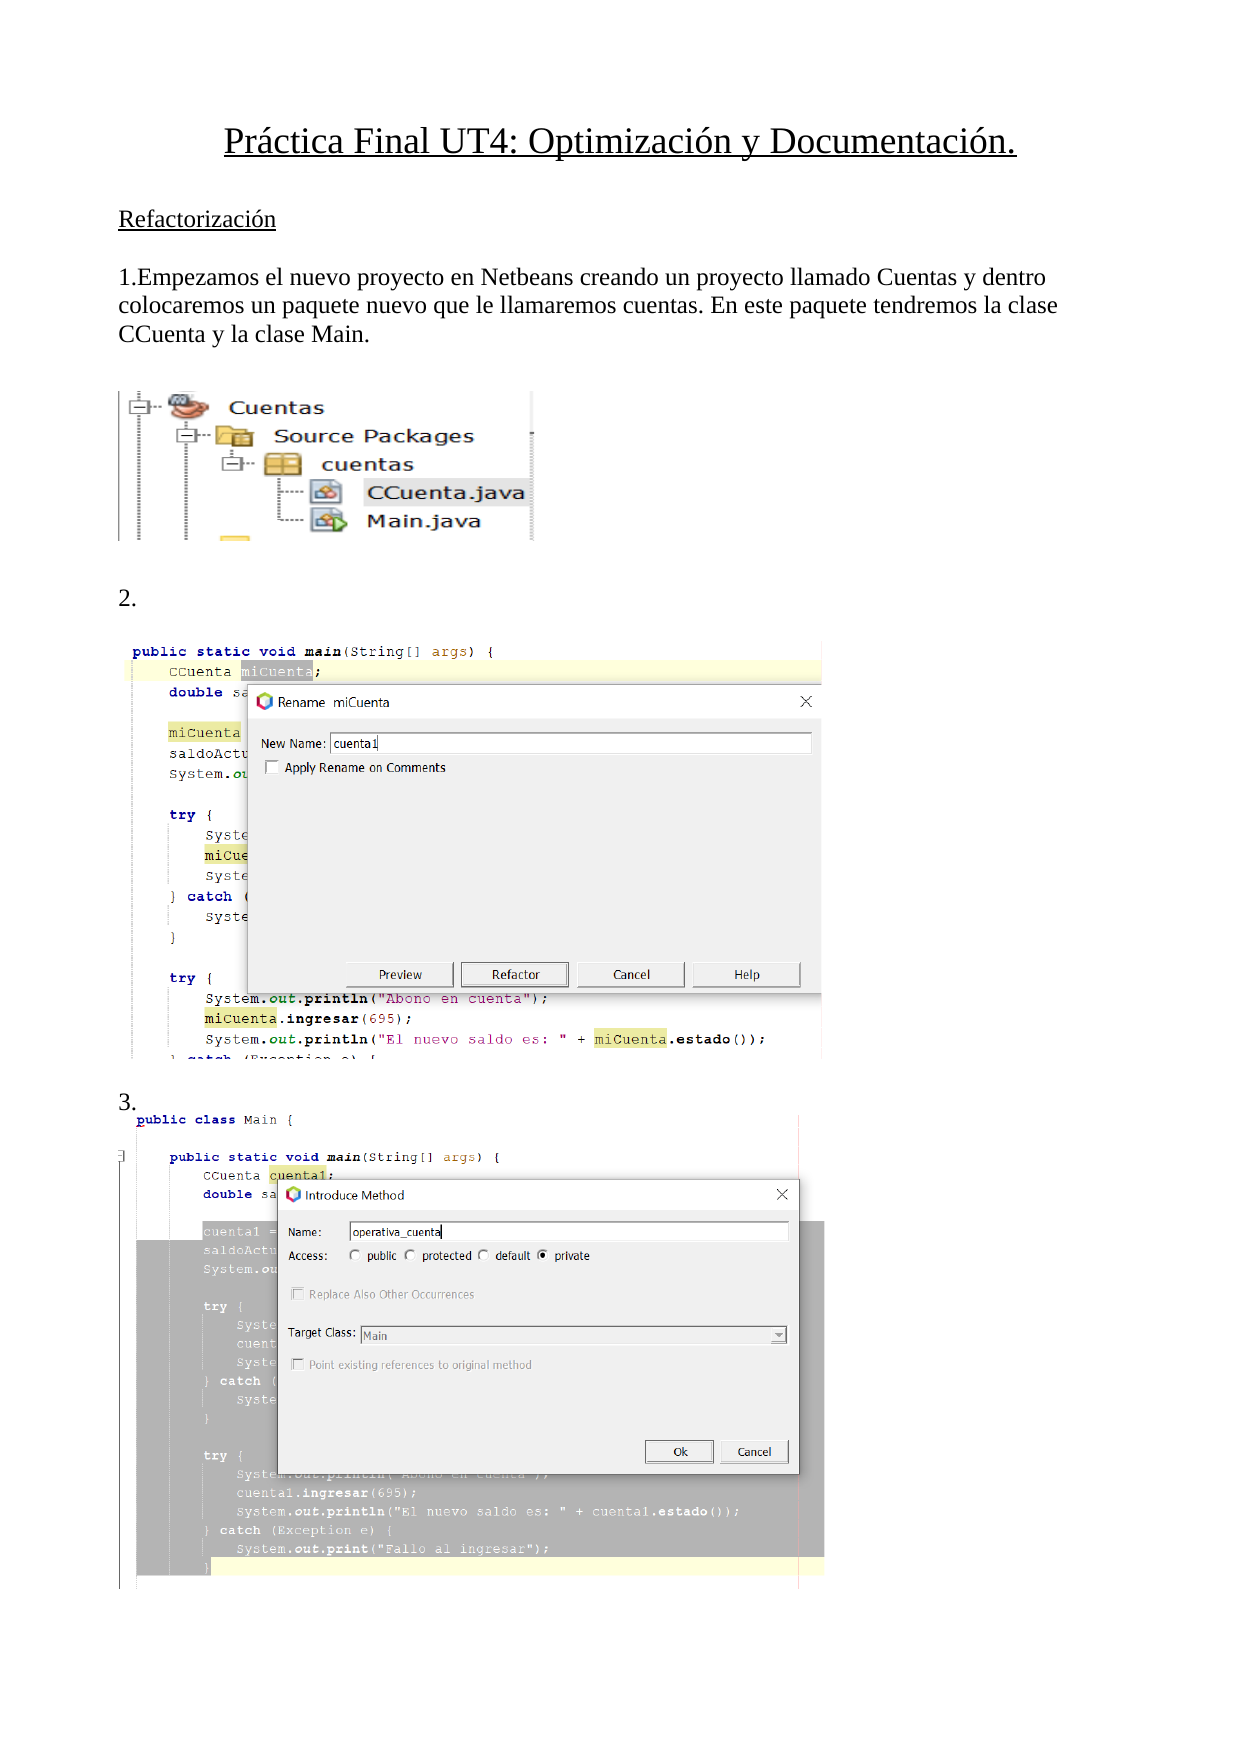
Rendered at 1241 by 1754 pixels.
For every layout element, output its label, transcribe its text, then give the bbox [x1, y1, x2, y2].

picture [118, 1115, 825, 1589]
text 2. [118, 583, 1122, 612]
picture [124, 641, 822, 1059]
text 1.Empezamos el nuevo proyecto en Netbeans creando un proyecto llamado Cuentas y dentro colocaremos un paquete nuevo que le llamaremos cuentas. En este paquete tendremos la clase CCuenta y la clase Main. [118, 262, 1122, 348]
text 3. [118, 1087, 1122, 1116]
text Práctica Final UT4: Optimización y Documentación. [118, 118, 1122, 161]
text Refactorización [118, 204, 1122, 233]
picture [118, 391, 535, 541]
